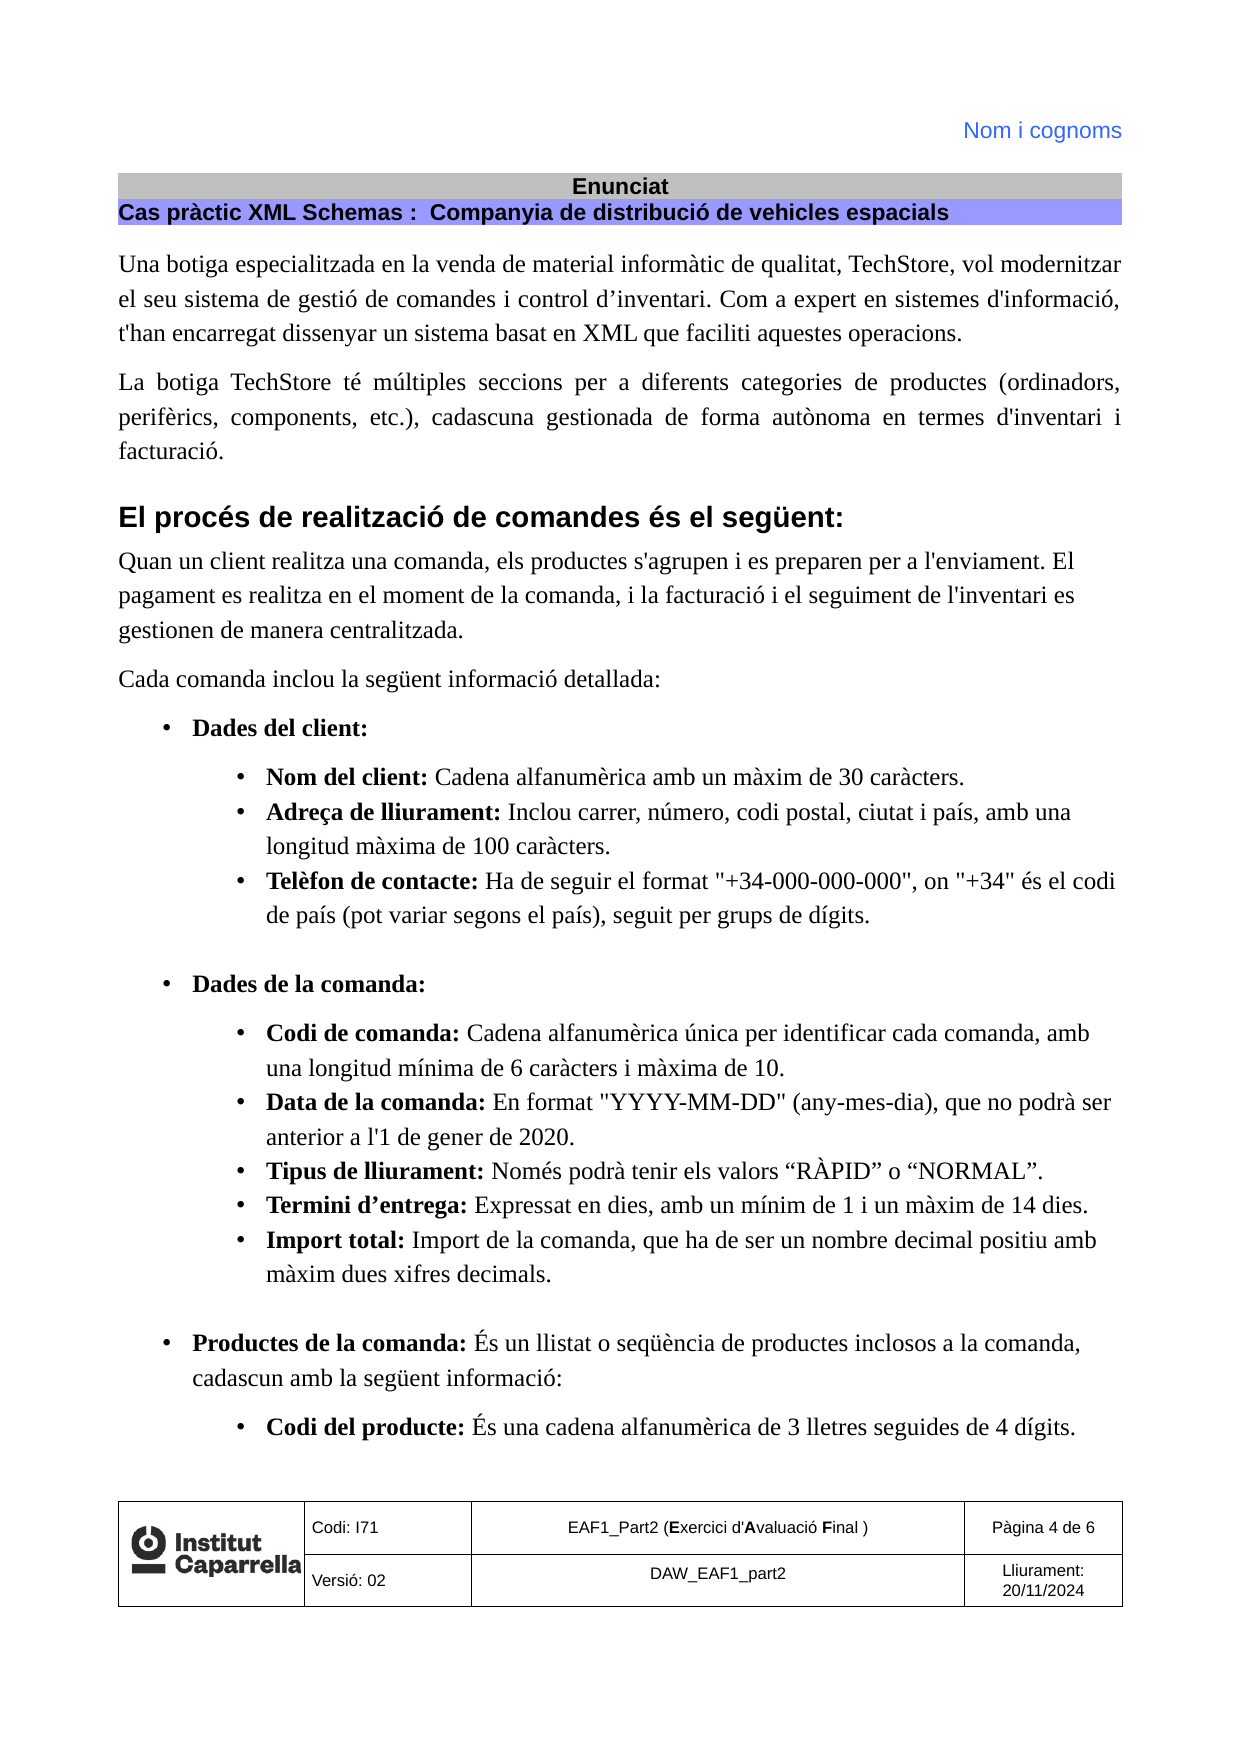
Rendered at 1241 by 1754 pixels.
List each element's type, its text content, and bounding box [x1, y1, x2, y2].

list Import total: Import de la comanda, que ha de ser un nombre decimal positiu amb màxim dues xifres decimals. [236, 1225, 1122, 1288]
list Data de la comanda: En format "YYYY-MM-DD" (any-mes-dia), que no podrà ser anterior a l'1 de gener de 2020. [236, 1087, 1122, 1150]
list Dades del client: [162, 713, 1122, 742]
list Nom del client: Cadena alfanumèrica amb un màxim de 30 caràcters. [236, 762, 1122, 791]
list Codi del producte: És una cadena alfanumèrica de 3 lletres seguides de 4 dígits. [236, 1412, 1122, 1441]
list Adreça de lliurament: Inclou carrer, número, codi postal, ciutat i país, amb una longitud màxima de 100 caràcters. [236, 797, 1122, 860]
list Termini d’entrega: Expressat en dies, amb un mínim de 1 i un màxim de 14 dies. [236, 1191, 1122, 1219]
subtitle El procés de realització de comandes és el següent: [118, 500, 1122, 534]
text Cas pràctic XML Schemas : Companyia de distribució de vehicles espacials [118, 199, 1122, 225]
text Quan un client realitza una comanda, els productes s'agrupen i es preparen per a l'enviament. El pagament es realitza en el moment de la comanda, i la facturació i el seguiment de l'inventari es gestionen de manera centralitzada. [118, 546, 1122, 644]
list Telèfon de contacte: Ha de seguir el format "+34-000-000-000", on "+34" és el codi de país (pot variar segons el país), seguit per grups de dígits. [236, 866, 1122, 929]
list Codi de comanda: Cadena alfanumèrica única per identificar cada comanda, amb una longitud mínima de 6 caràcters i màxima de 10. [236, 1018, 1122, 1081]
text Cada comanda inclou la següent informació detallada: [118, 664, 1122, 693]
text Enunciat [118, 173, 1122, 199]
text La botiga TechStore té múltiples seccions per a diferents categories de productes (ordinadors, perifèrics, components, etc.), cadascuna gestionada de forma autònoma en termes d'inventari i facturació. [118, 367, 1122, 465]
list Productes de la comanda: És un llistat o seqüència de productes inclosos a la comanda, cadascun amb la següent informació: [162, 1328, 1122, 1392]
picture [131, 1526, 302, 1577]
list Tipus de lliurament: Només podrà tenir els valors “RÀPID” o “NORMAL”. [236, 1156, 1122, 1185]
text Una botiga especialitzada en la venda de material informàtic de qualitat, TechStore, vol modernitzar el seu sistema de gestió de comandes i control d’inventari. Com a expert en sistemes d'informació, t'han encarregat dissenyar un sistema basat en XML que faciliti aquestes operacions. [118, 249, 1122, 347]
list Dades de la comanda: [162, 969, 1122, 998]
